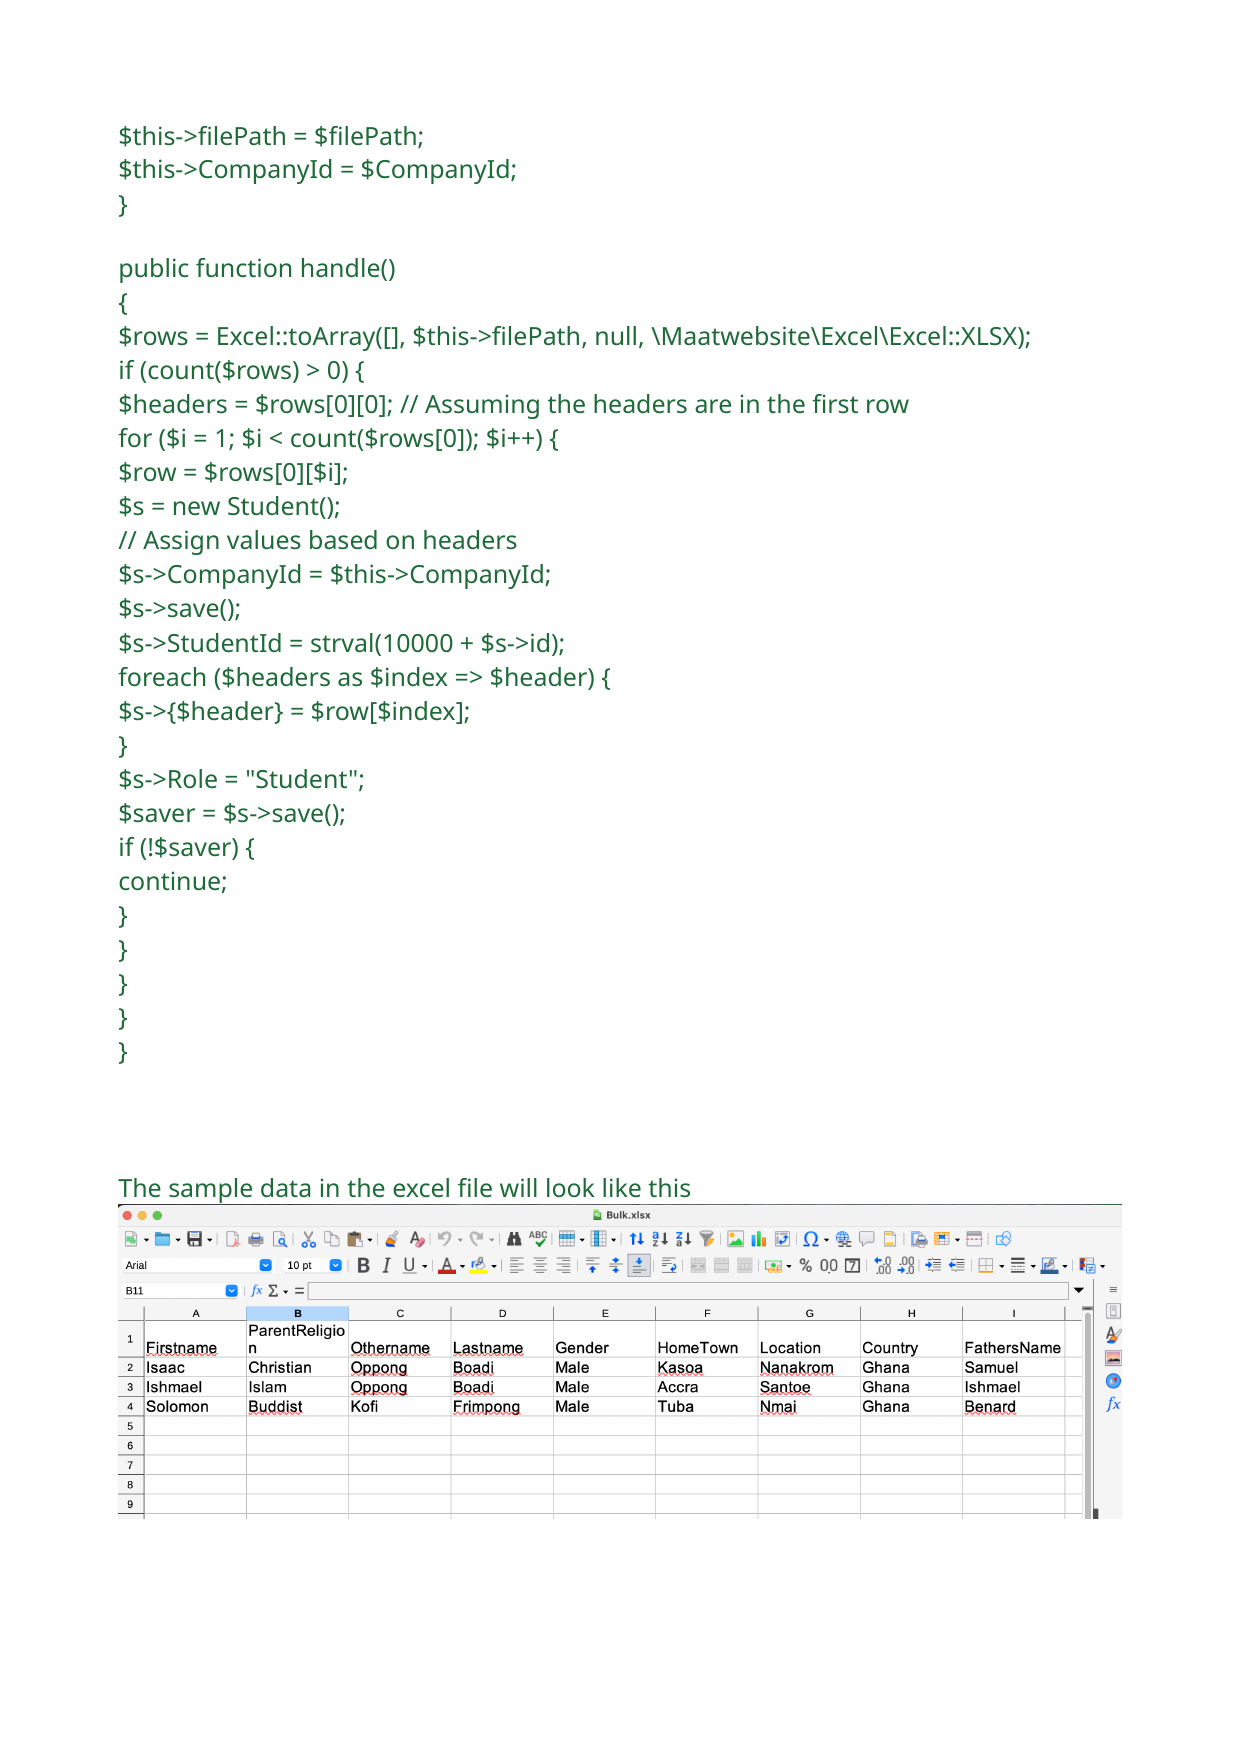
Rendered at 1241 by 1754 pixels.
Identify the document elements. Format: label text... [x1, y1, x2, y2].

text } [118, 727, 1122, 761]
text // Assign values based on headers [118, 523, 1122, 557]
text $this->CompanyId = $CompanyId; [118, 152, 1122, 186]
text } [118, 966, 1122, 1000]
text } [118, 186, 1122, 220]
text if (count($rows) > 0) { [118, 353, 1122, 387]
text $s->save(); [118, 591, 1122, 625]
text $saver = $s->save(); [118, 796, 1122, 829]
text $s->{$header} = $row[$index]; [118, 693, 1122, 727]
text $s->StudentId = strval(10000 + $s->id); [118, 625, 1122, 659]
text { [118, 284, 1122, 319]
text $s = new Student(); [118, 489, 1122, 523]
picture [118, 1204, 1123, 1519]
text The sample data in the excel file will look like this [118, 1170, 1122, 1204]
text } [118, 1000, 1122, 1034]
text continue; [118, 864, 1122, 898]
text if (!$saver) { [118, 829, 1122, 864]
text $row = $rows[0][$i]; [118, 455, 1122, 489]
text } [118, 898, 1122, 932]
text $s->CompanyId = $this->CompanyId; [118, 557, 1122, 591]
text $headers = $rows[0][0]; // Assuming the headers are in the first row [118, 387, 1122, 421]
text public function handle() [118, 251, 1122, 284]
text $this->filePath = $filePath; [118, 118, 1122, 152]
text $rows = Excel::toArray([], $this->filePath, null, \Maatwebsite\Excel\Excel::XLSX); [118, 319, 1122, 353]
text foreach ($headers as $index => $header) { [118, 659, 1122, 693]
text for ($i = 1; $i < count($rows[0]); $i++) { [118, 421, 1122, 455]
text } [118, 932, 1122, 966]
text } [118, 1034, 1122, 1068]
text $s->Role = "Student"; [118, 761, 1122, 796]
